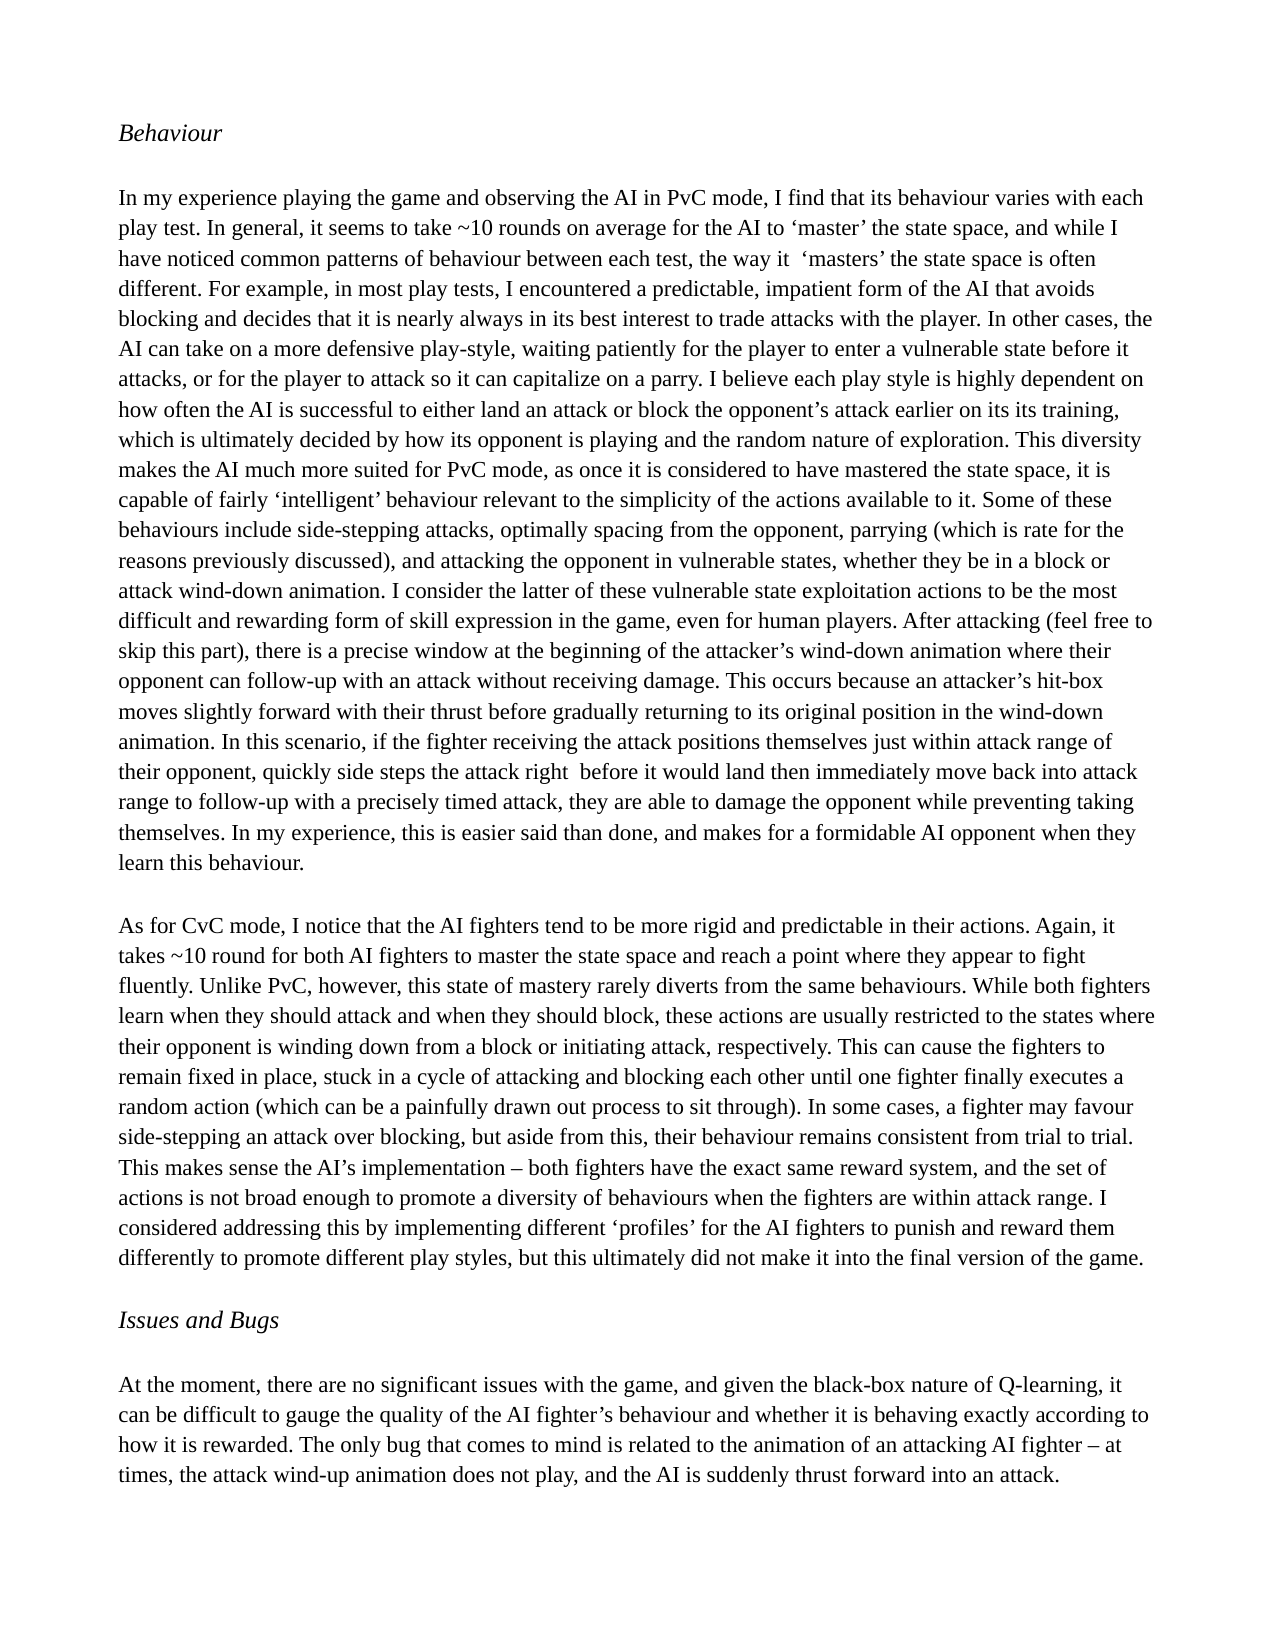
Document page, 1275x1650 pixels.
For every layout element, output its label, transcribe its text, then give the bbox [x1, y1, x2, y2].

text As for CvC mode, I notice that the AI fighters tend to be more rigid and predictable in their actions. Again, it takes ~10 round for both AI fighters to master the state space and reach a point where they appear to fight fluently. Unlike PvC, however, this state of mastery rarely diverts from the same behaviours. While both fighters learn when they should attack and when they should block, these actions are usually restricted to the states where their opponent is winding down from a block or initiating attack, respectively. This can cause the fighters to remain fixed in place, stuck in a cycle of attacking and blocking each other until one fighter finally executes a random action (which can be a painfully drawn out process to sit through). In some cases, a fighter may favour side-stepping an attack over blocking, but aside from this, their behaviour remains consistent from trial to trial. This makes sense the AI’s implementation – both fighters have the exact same reward system, and the set of actions is not broad enough to promote a diversity of behaviours when the fighters are within attack range. I considered addressing this by implementing different ‘profiles’ for the AI fighters to punish and reward them differently to promote different play styles, but this ultimately did not make it into the final version of the game. [118, 912, 1157, 1271]
text At the moment, there are no significant issues with the game, and given the black-box nature of Q-learning, it can be difficult to gauge the quality of the AI fighter’s behaviour and whether it is behaving exactly according to how it is rewarded. The only bug that comes to mind is related to the animation of an attacking AI fighter – at times, the attack wind-up animation does not play, and the AI is suddenly thrust forward into an attack. [118, 1371, 1157, 1488]
text In my experience playing the game and observing the AI in PvC mode, I find that its behaviour varies with each play test. In general, it seems to take ~10 rounds on average for the AI to ‘master’ the state space, and while I have noticed common patterns of behaviour between each test, the way it ‘masters’ the state space is often different. For example, in most play tests, I encountered a predictable, impatient form of the AI that avoids blocking and decides that it is nearly always in its best interest to trade attacks with the player. In other cases, the AI can take on a more defensive play-style, waiting patiently for the player to enter a vulnerable state before it attacks, or for the player to attack so it can capitalize on a parry. I believe each play style is highly dependent on how often the AI is successful to either land an attack or block the opponent’s attack earlier on its its training, which is ultimately decided by how its opponent is playing and the random nature of exploration. This diversity makes the AI much more suited for PvC mode, as once it is considered to have mastered the state space, it is capable of fairly ‘intelligent’ behaviour relevant to the simplicity of the actions available to it. Some of these behaviours include side-stepping attacks, optimally spacing from the opponent, parrying (which is rate for the reasons previously discussed), and attacking the opponent in vulnerable states, whether they be in a block or attack wind-down animation. I consider the latter of these vulnerable state exploitation actions to be the most difficult and rewarding form of skill expression in the game, even for human players. After attacking (feel free to skip this part), there is a precise window at the beginning of the attacker’s wind-down animation where their opponent can follow-up with an attack without receiving damage. This occurs because an attacker’s hit-box moves slightly forward with their thrust before gradually returning to its original position in the wind-down animation. In this scenario, if the fighter receiving the attack positions themselves just within attack range of their opponent, quickly side steps the attack right before it would land then immediately move back into attack range to follow-up with a precisely timed attack, they are able to damage the opponent while preventing taking themselves. In my experience, this is easier said than done, and makes for a formidable AI opponent when they learn this behaviour. [118, 184, 1157, 875]
text Behaviour [118, 118, 1157, 147]
text Issues and Bugs [118, 1305, 1157, 1333]
